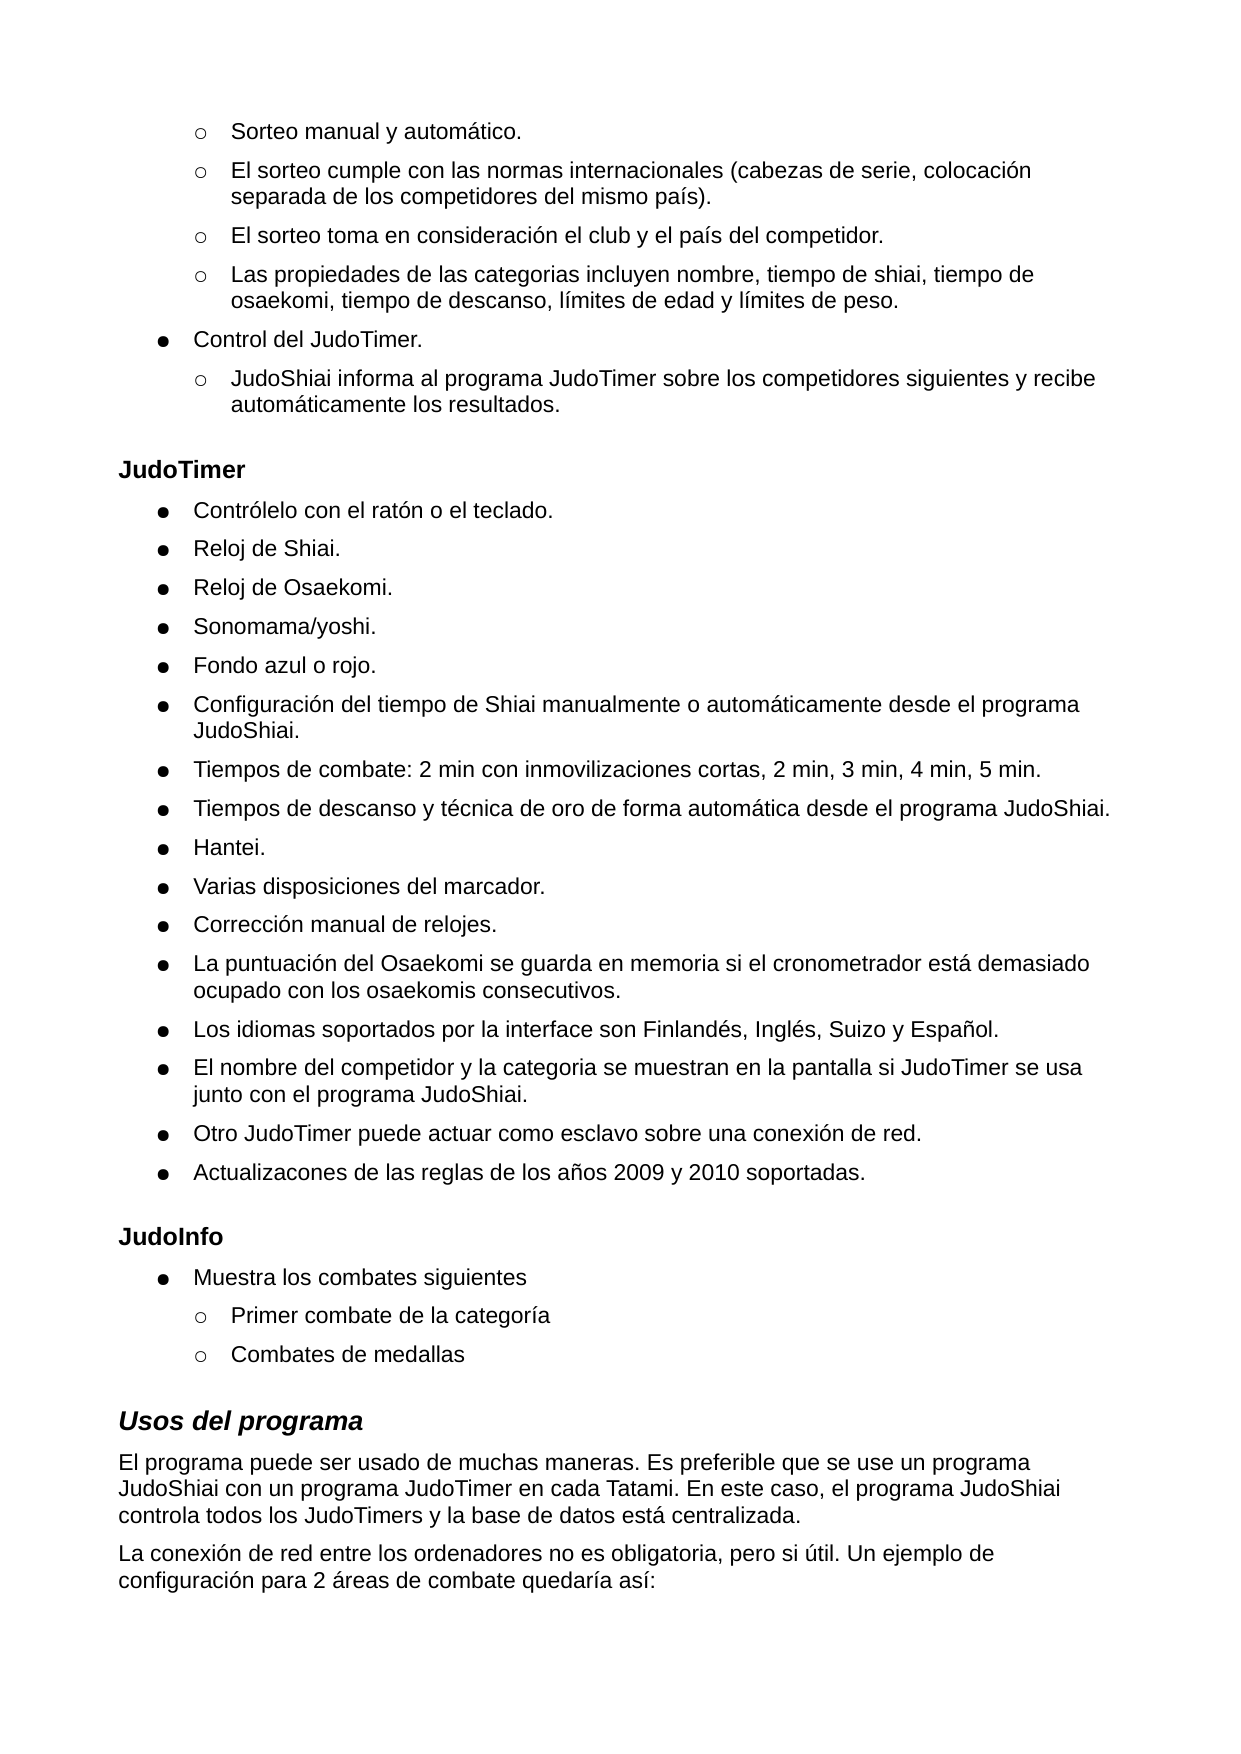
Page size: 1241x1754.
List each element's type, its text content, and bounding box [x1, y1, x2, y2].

list Reloj de Shiai. [156, 535, 1122, 562]
list Sorteo manual y automático. [193, 118, 1122, 144]
list El nombre del competidor y la categoria se muestran en la pantalla si JudoTimer se usa junto con el programa JudoShiai. [156, 1054, 1122, 1107]
list Actualizacones de las reglas de los años 2009 y 2010 soportadas. [156, 1158, 1122, 1185]
list Tiempos de combate: 2 min con inmovilizaciones cortas, 2 min, 3 min, 4 min, 5 min. [156, 756, 1122, 782]
list Configuración del tiempo de Shiai manualmente o automáticamente desde el programa JudoShiai. [156, 691, 1122, 743]
list El sorteo toma en consideración el club y el país del competidor. [193, 222, 1122, 248]
list Muestra los combates siguientes [156, 1263, 1122, 1290]
list Tiempos de descanso y técnica de oro de forma automática desde el programa JudoShiai. [156, 795, 1122, 821]
list Corrección manual de relojes. [156, 911, 1122, 938]
list Sonomama/yoshi. [156, 613, 1122, 639]
list La puntuación del Osaekomi se guarda en memoria si el cronometrador está demasiado ocupado con los osaekomis consecutivos. [156, 950, 1122, 1003]
list Combates de medallas [193, 1341, 1122, 1368]
subtitle Usos del programa [118, 1405, 1122, 1436]
list Contrólelo con el ratón o el teclado. [156, 497, 1122, 523]
list Hantei. [156, 834, 1122, 860]
list Los idiomas soportados por la interface son Finlandés, Inglés, Suizo y Español. [156, 1016, 1122, 1042]
list JudoShiai informa al programa JudoTimer sobre los competidores siguientes y recibe automáticamente los resultados. [193, 365, 1122, 418]
list Control del JudoTimer. [156, 326, 1122, 353]
list Reloj de Osaekomi. [156, 574, 1122, 601]
list Fondo azul o rojo. [156, 652, 1122, 678]
subtitle JudoTimer [118, 455, 1122, 484]
list Las propiedades de las categorias incluyen nombre, tiempo de shiai, tiempo de osaekomi, tiempo de descanso, límites de edad y límites de peso. [193, 261, 1122, 314]
text La conexión de red entre los ordenadores no es obligatoria, pero si útil. Un ejemplo de configuración para 2 áreas de combate quedaría así: [118, 1540, 1122, 1593]
text El programa puede ser usado de muchas maneras. Es preferible que se use un programa JudoShiai con un programa JudoTimer en cada Tatami. En este caso, el programa JudoShiai controla todos los JudoTimers y la base de datos está centralizada. [118, 1449, 1122, 1528]
list Otro JudoTimer puede actuar como esclavo sobre una conexión de red. [156, 1119, 1122, 1146]
list El sorteo cumple con las normas internacionales (cabezas de serie, colocación separada de los competidores del mismo país). [193, 157, 1122, 210]
list Primer combate de la categoría [193, 1302, 1122, 1329]
list Varias disposiciones del marcador. [156, 873, 1122, 899]
subtitle JudoInfo [118, 1222, 1122, 1251]
